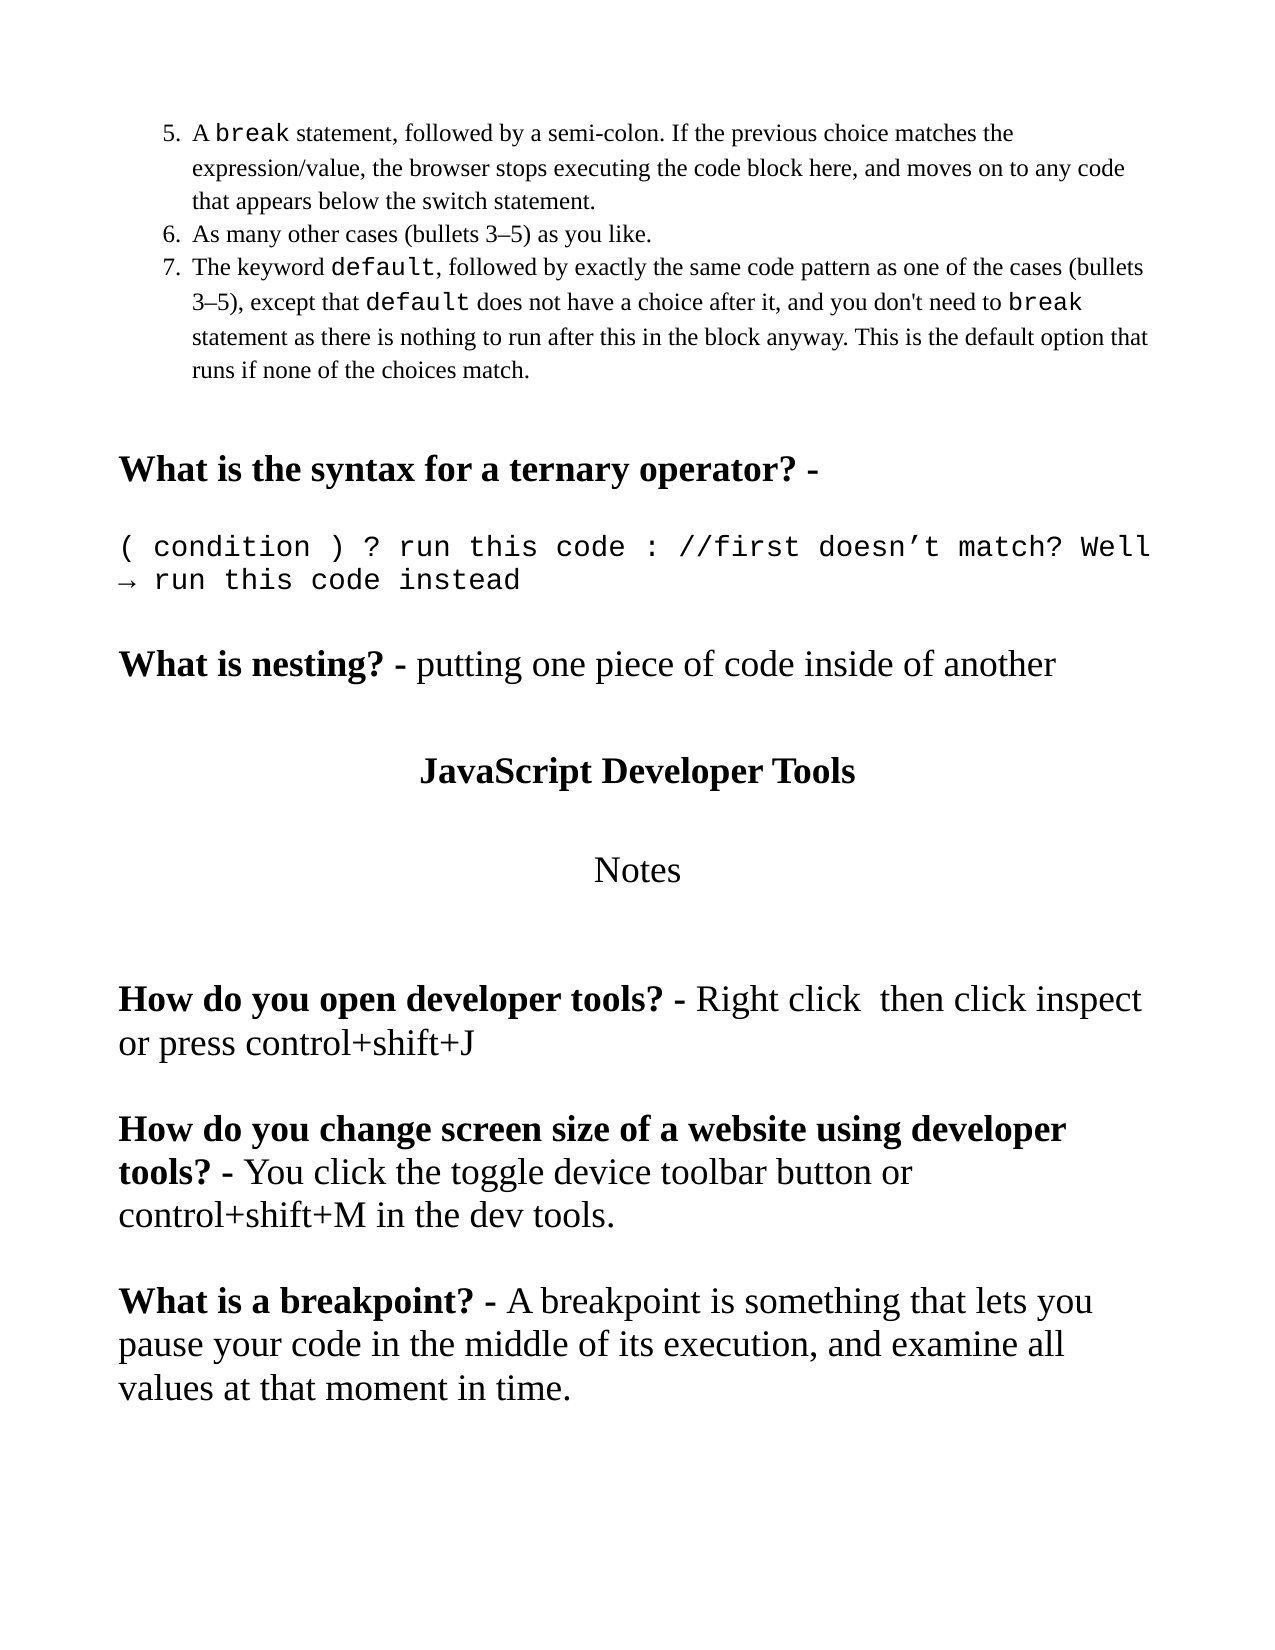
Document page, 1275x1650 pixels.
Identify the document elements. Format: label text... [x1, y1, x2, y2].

text How do you open developer tools? - Right click then click inspect or press control+shift+J [118, 977, 1157, 1063]
text Notes [118, 847, 1157, 891]
text What is nesting? - putting one piece of code inside of another [118, 642, 1157, 685]
subtitle JavaScript Developer Tools [118, 749, 1157, 792]
list A break statement, followed by a semi-colon. If the previous choice matches the expression/value, the browser stops executing the code block here, and moves on to any code that appears below the switch statement. [162, 118, 1157, 215]
text How do you change screen size of a website using developer tools? - You click the toggle device toolbar button or control+shift+M in the dev tools. [118, 1106, 1157, 1236]
list The keyword default, followed by exactly the same code pattern as one of the cases (bullets 3–5), except that default does not have a choice after it, and you don't need to break statement as there is nothing to run after this in the block anyway. This is the default option that runs if none of the choices match. [162, 252, 1157, 384]
list As many other cases (bullets 3–5) as you like. [162, 219, 1157, 248]
text What is the syntax for a ternary operator? - [118, 446, 1157, 489]
text ( condition ) ? run this code : //first doesn’t match? Well → run this code instead [118, 532, 1157, 598]
text What is a breakpoint? - A breakpoint is something that lets you pause your code in the middle of its execution, and examine all values at that moment in time. [118, 1279, 1157, 1408]
